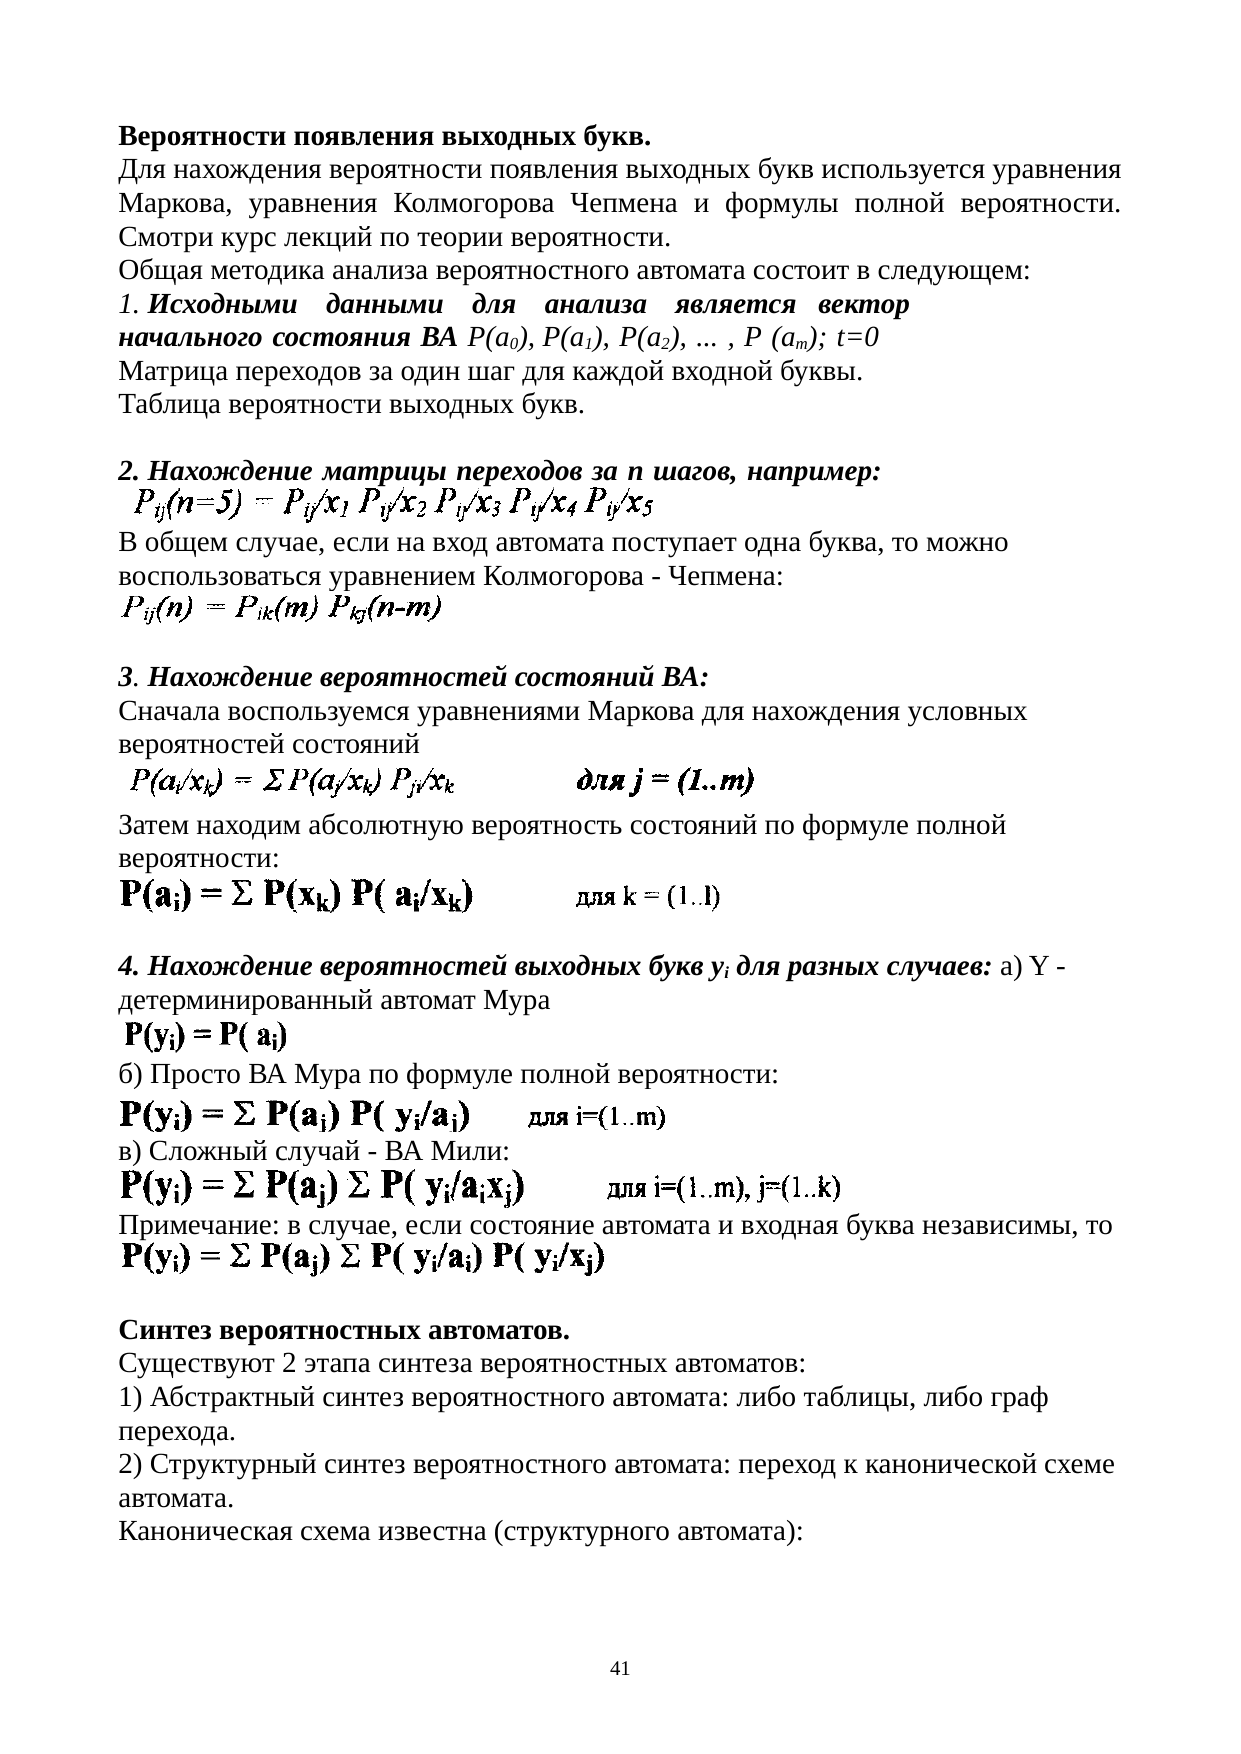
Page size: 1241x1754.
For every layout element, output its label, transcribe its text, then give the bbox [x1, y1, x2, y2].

picture [118, 1166, 850, 1208]
picture [118, 591, 458, 625]
text Сначала воспользуемся уравнениями Маркова для нахождения условных вероятностей состояний [118, 693, 1122, 760]
text Затем находим абсолютную вероятность состояний по формуле полной вероятности: [118, 807, 1122, 874]
picture [118, 487, 659, 525]
text Существуют 2 этапа синтеза вероятностных автоматов: [118, 1346, 1122, 1379]
text В общем случае, если на вход автомата поступает одна буква, то можно воспользоваться уравнением Колмогорова - Чепмена: [118, 524, 1122, 592]
text Таблица вероятности выходных букв. [118, 386, 1122, 420]
text 2) Структурный синтез вероятностного автомата: переход к канонической схеме автомата. [118, 1446, 1122, 1513]
picture [118, 874, 720, 915]
text Матрица переходов за один шаг для каждой входной буквы. [118, 353, 1122, 386]
text 1) Абстрактный синтез вероятностного автомата: либо таблицы, либо граф перехода. [118, 1379, 1122, 1446]
text б) Просто ВА Мура по формуле полной вероятности: [118, 1056, 1122, 1089]
text 1. Исходными данными для анализа является вектор [118, 286, 1122, 319]
text Вероятности появления выходных букв. [118, 118, 1122, 152]
text начального состояния ВА P(a0), Р(а1), Р(a2), ... , Р (аm); t=0 [118, 319, 1122, 353]
picture [118, 1015, 297, 1055]
text Примечание: в случае, если состояние автомата и входная буква независимы, то [118, 1207, 1122, 1241]
text Каноническая схема известна (структурного автомата): [118, 1513, 1122, 1547]
text Для нахождения вероятности появления выходных букв используется уравнения Маркова, уравнения Колмогорова Чепмена и формулы полной вероятности. Смотри курс лекций по теории вероятности. [118, 152, 1122, 252]
text 3. Нахождение вероятностей состояний ВА: [118, 659, 1122, 693]
text 2. Нахождение матрицы переходов за п шагов, например: [118, 453, 1122, 487]
text Общая методика анализа вероятностного автомата состоит в следующем: [118, 252, 1122, 286]
text 4. Нахождение вероятностей выходных букв yi для разных случаев: a) Y - детерминированный автомат Мура [118, 948, 1122, 1015]
picture [118, 760, 781, 806]
text в) Сложный случай - ВА Мили: [118, 1133, 1122, 1167]
text Синтез вероятностных автоматов. [118, 1312, 1122, 1346]
picture [118, 1241, 617, 1277]
picture [118, 1089, 667, 1132]
